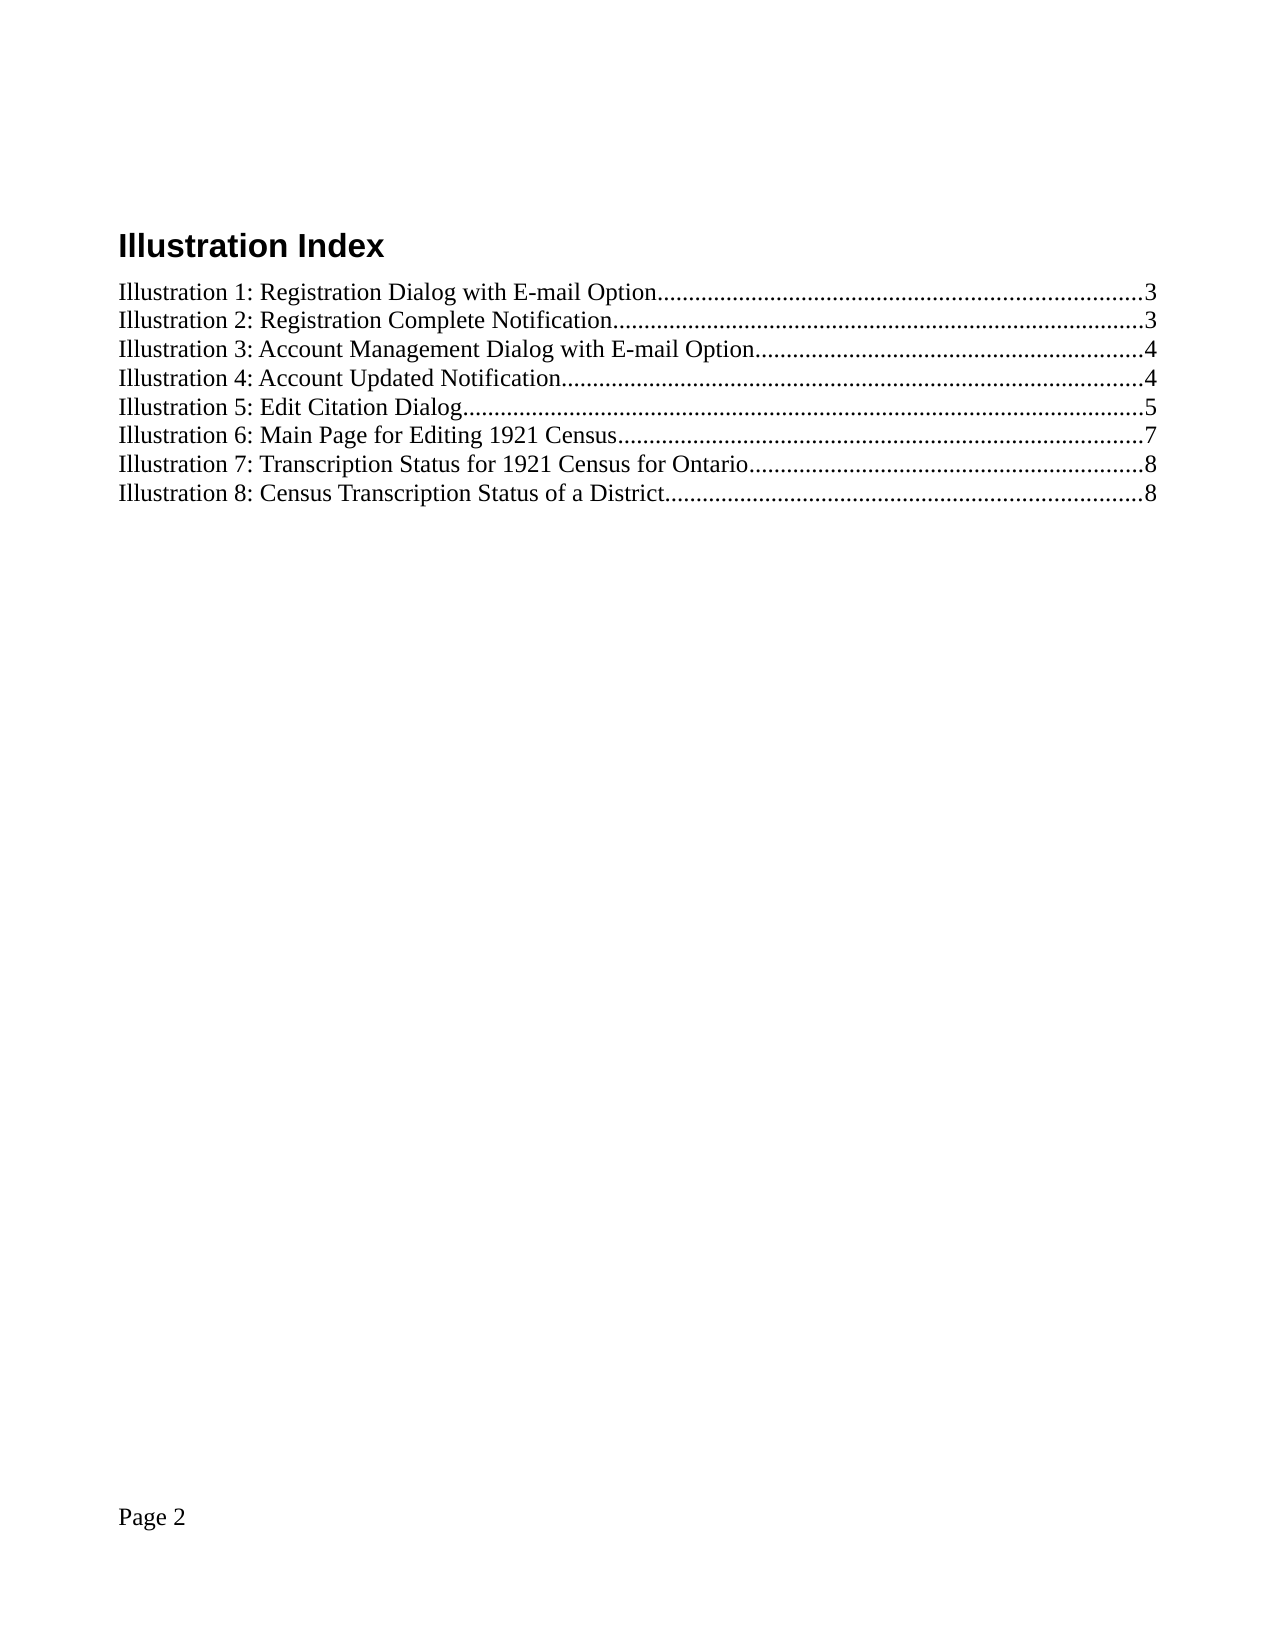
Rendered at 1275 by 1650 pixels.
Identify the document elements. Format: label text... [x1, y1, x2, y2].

text Illustration 8: Census Transcription Status of a District 8 [118, 478, 1157, 507]
text Illustration 6: Main Page for Editing 1921 Census 7 [118, 420, 1157, 449]
text Illustration 4: Account Updated Notification 4 [118, 363, 1157, 392]
text Illustration 1: Registration Dialog with E-mail Option 3 [118, 277, 1157, 305]
text Illustration 7: Transcription Status for 1921 Census for Ontario 8 [118, 449, 1157, 478]
text Illustration 2: Registration Complete Notification 3 [118, 305, 1157, 334]
subtitle Illustration Index [118, 226, 1157, 264]
text Illustration 3: Account Management Dialog with E-mail Option 4 [118, 334, 1157, 363]
text Illustration 5: Edit Citation Dialog 5 [118, 392, 1157, 420]
